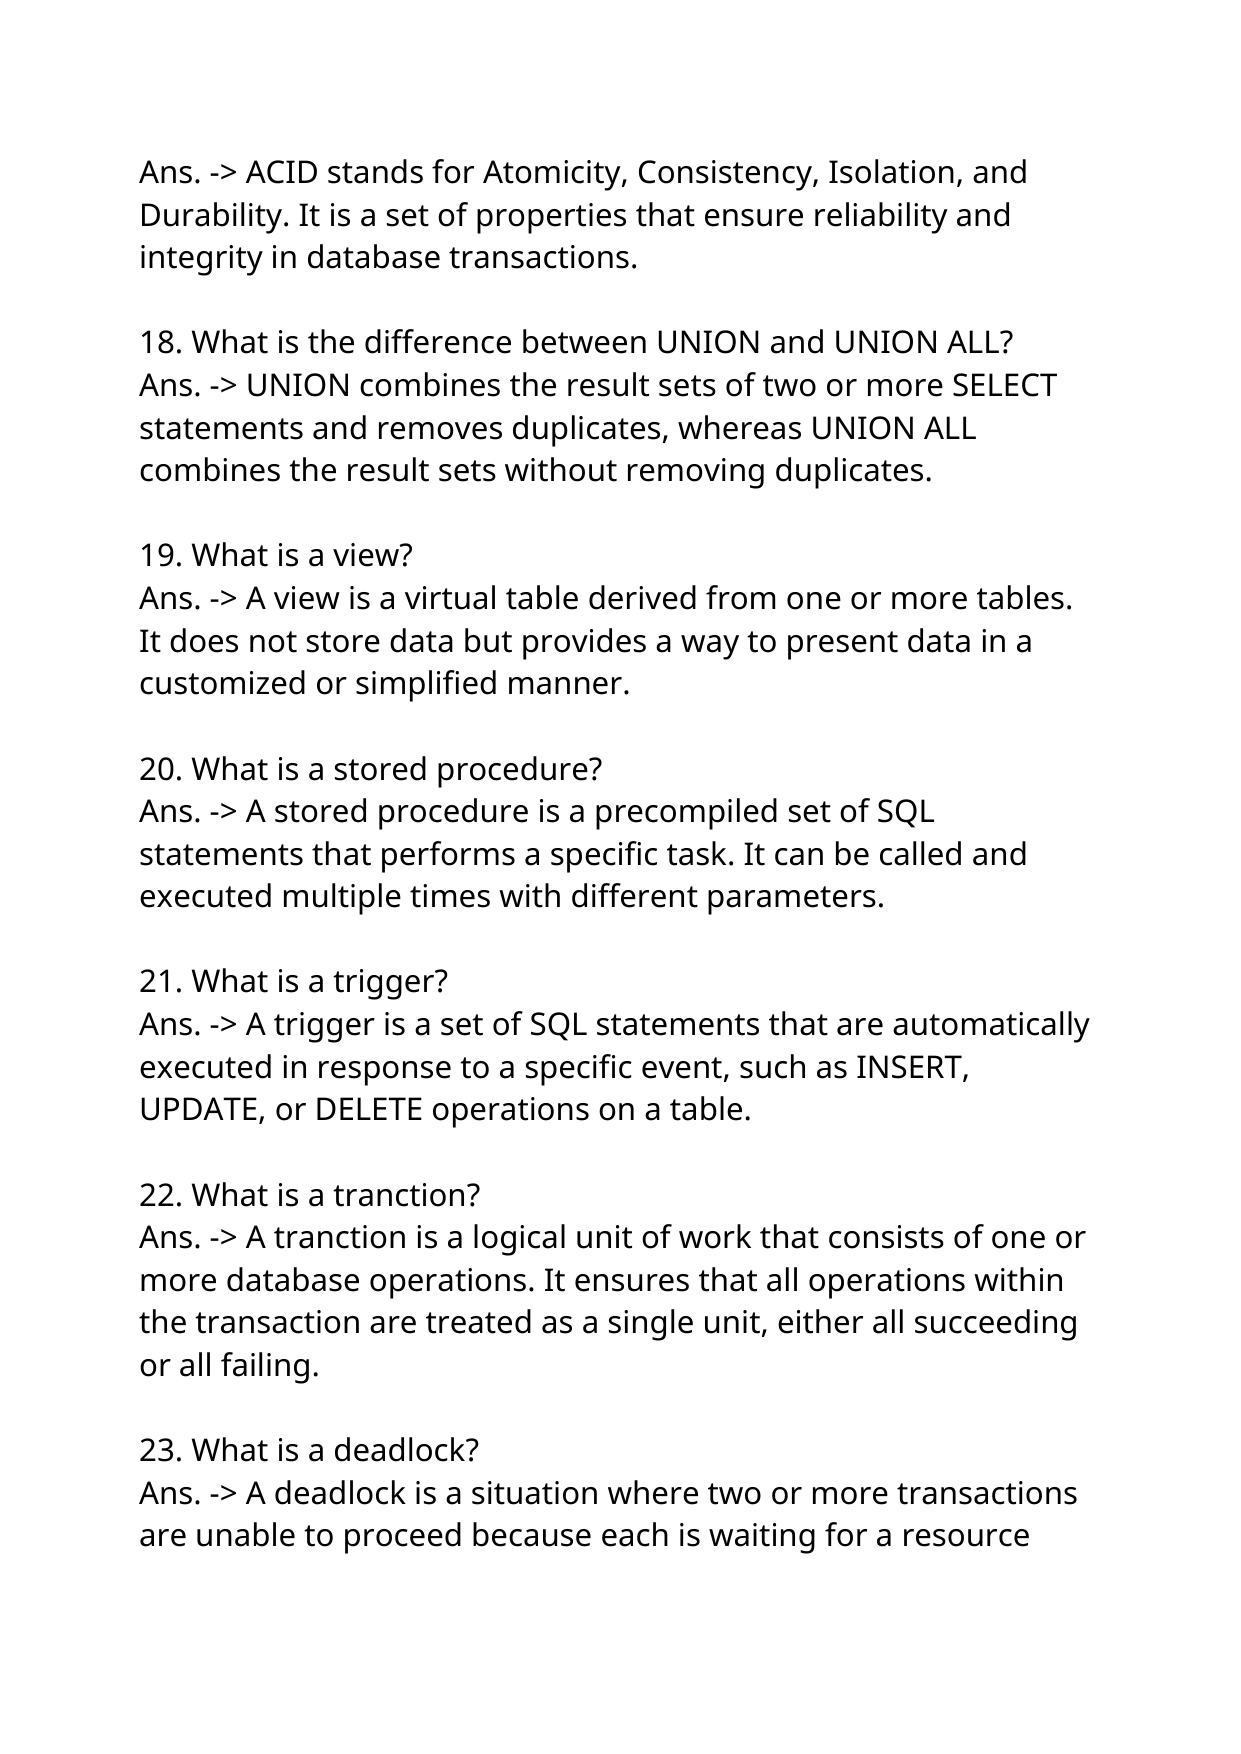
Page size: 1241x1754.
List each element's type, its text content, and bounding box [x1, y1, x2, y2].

text Ans. -> A stored procedure is a precompiled set of SQL statements that performs a specific task. It can be called and executed multiple times with different parameters. [139, 789, 1101, 917]
text 22. What is a tranction? [139, 1172, 1101, 1215]
text Ans. -> A tranction is a logical unit of work that consists of one or more database operations. It ensures that all operations within the transaction are treated as a single unit, either all succeeding or all failing. [139, 1215, 1101, 1386]
text 19. What is a view? [139, 533, 1101, 576]
text 21. What is a trigger? [139, 959, 1101, 1002]
text 18. What is the difference between UNION and UNION ALL? [139, 320, 1101, 363]
text Ans. -> ACID stands for Atomicity, Consistency, Isolation, and Durability. It is a set of properties that ensure reliability and integrity in database transactions. [139, 150, 1101, 278]
text Ans. -> A view is a virtual table derived from one or more tables. It does not store data but provides a way to present data in a customized or simplified manner. [139, 576, 1101, 704]
text Ans. -> A trigger is a set of SQL statements that are automatically executed in response to a specific event, such as INSERT, UPDATE, or DELETE operations on a table. [139, 1002, 1101, 1130]
text 20. What is a stored procedure? [139, 746, 1101, 789]
text Ans. -> A deadlock is a situation where two or more transactions are unable to proceed because each is waiting for a resource [139, 1471, 1101, 1556]
text Ans. -> UNION combines the result sets of two or more SELECT statements and removes duplicates, whereas UNION ALL combines the result sets without removing duplicates. [139, 363, 1101, 491]
text 23. What is a deadlock? [139, 1428, 1101, 1471]
